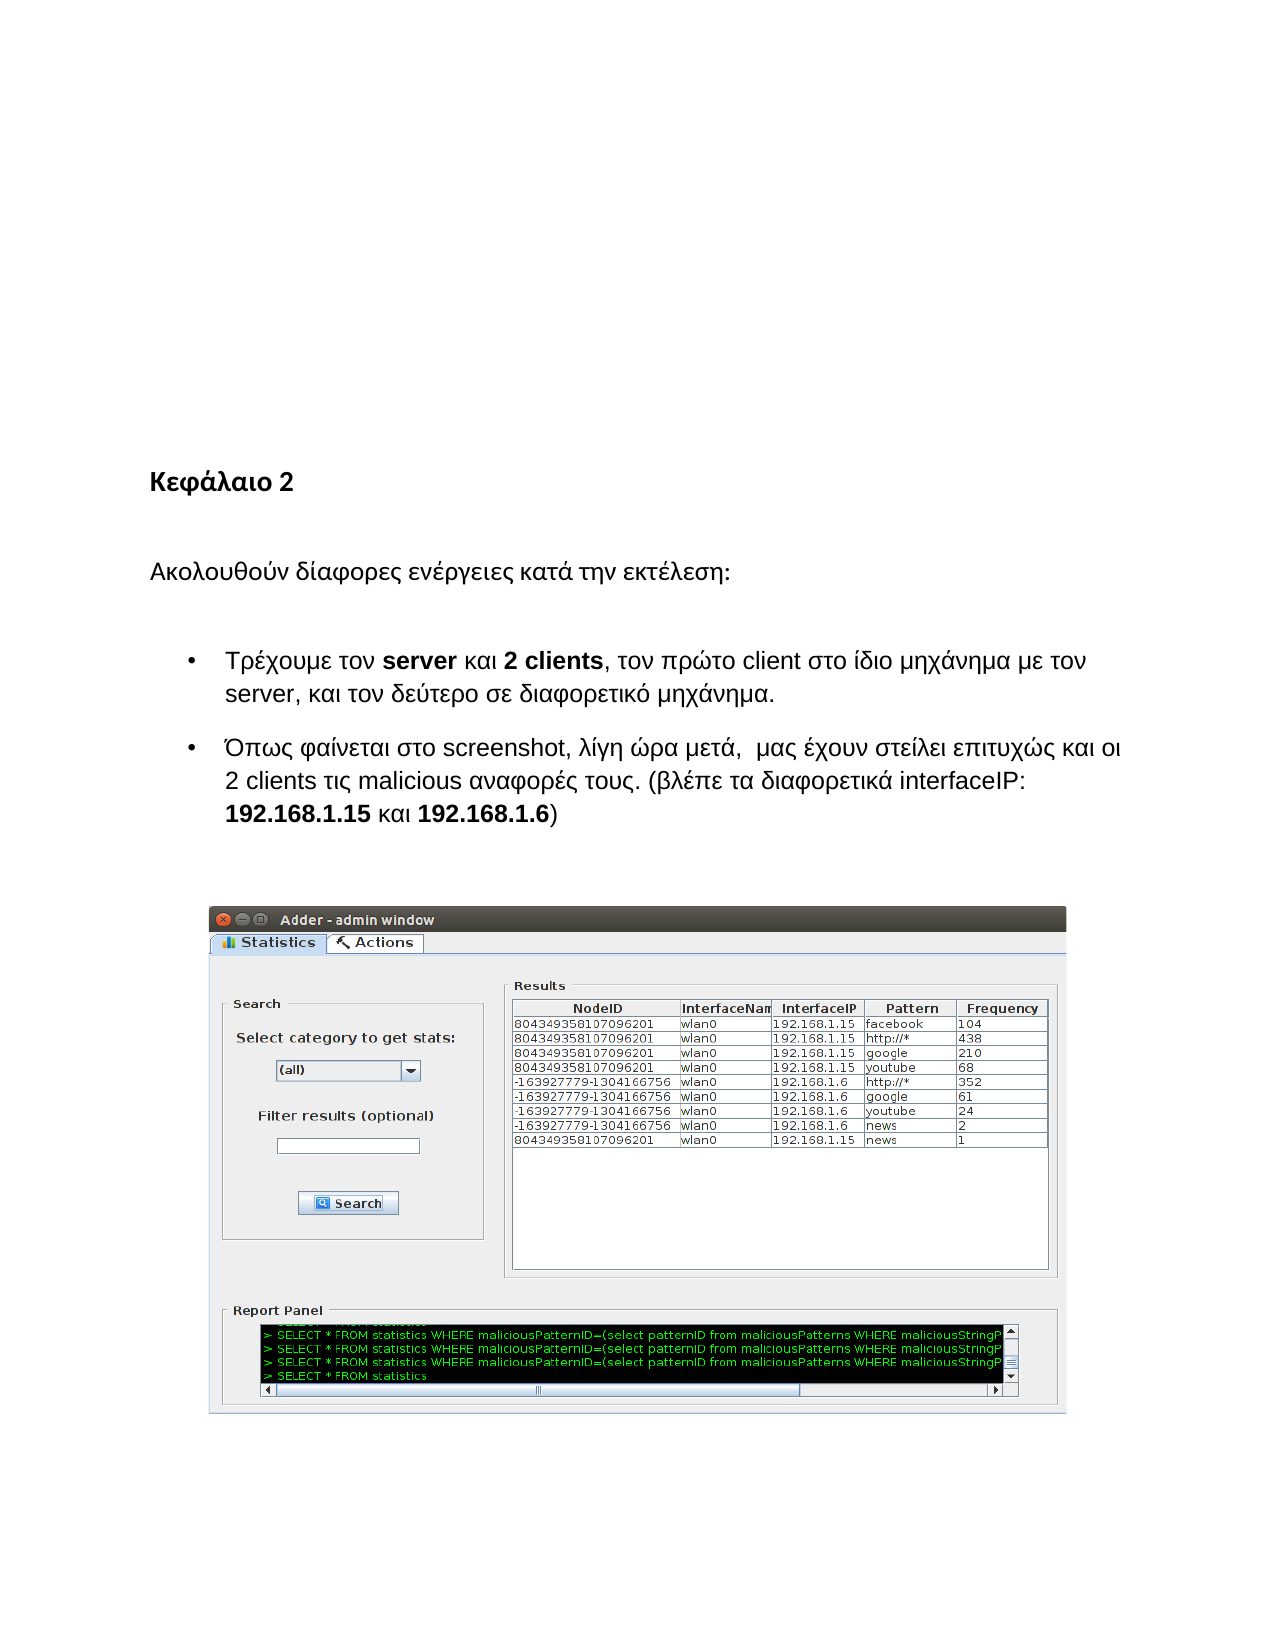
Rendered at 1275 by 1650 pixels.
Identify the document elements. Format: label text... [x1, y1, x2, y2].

list Τρέχουμε τον server και 2 clients, τον πρώτο client στο ίδιο μηχάνημα με τον server, και τον δεύτερο σε διαφορετικό μηχάνημα. [187, 646, 1125, 708]
subtitle Ακολουθούν δίαφορες ενέργειες κατά την εκτέλεση: [150, 554, 1125, 587]
subtitle Κεφάλαιο 2 [150, 463, 1125, 499]
list Όπως φαίνεται στο screenshot, λίγη ώρα μετά, μας έχουν στείλει επιτυχώς και οι 2 clients τις malicious αναφορές τους. (βλέπε τα διαφορετικά interfaceIP: 192.168.1.15 και 192.168.1.6) [187, 733, 1125, 828]
picture [208, 906, 1067, 1414]
